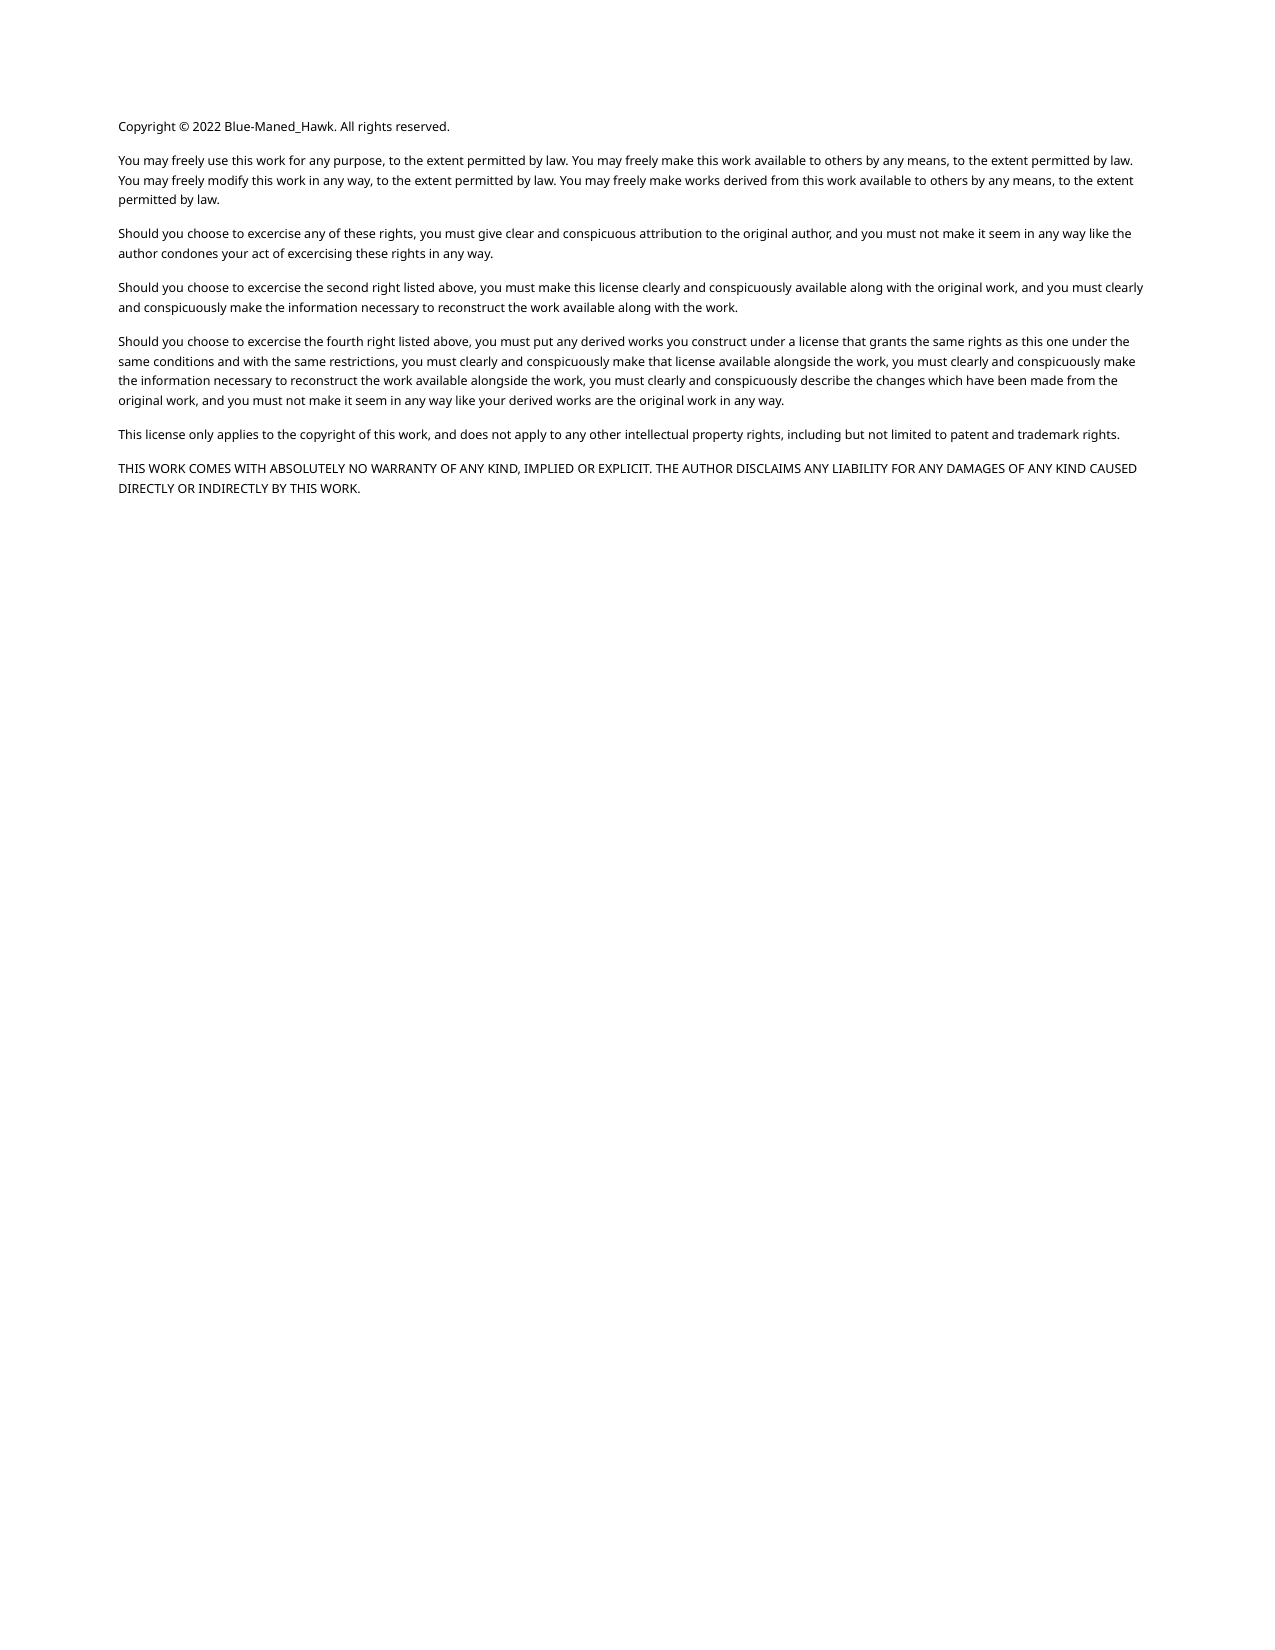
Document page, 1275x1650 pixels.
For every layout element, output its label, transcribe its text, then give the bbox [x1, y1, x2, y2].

text THIS WORK COMES WITH ABSOLUTELY NO WARRANTY OF ANY KIND, IMPLIED OR EXPLICIT. THE AUTHOR DISCLAIMS ANY LIABILITY FOR ANY DAMAGES OF ANY KIND CAUSED DIRECTLY OR INDIRECTLY BY THIS WORK. [118, 460, 1157, 497]
text Copyright © 2022 Blue-Maned_Hawk. All rights reserved. [118, 118, 1157, 135]
text Should you choose to excercise any of these rights, you must give clear and conspicuous attribution to the original author, and you must not make it seem in any way like the author condones your act of excercising these rights in any way. [118, 226, 1157, 262]
text Should you choose to excercise the fourth right listed above, you must put any derived works you construct under a license that grants the same rights as this one under the same conditions and with the same restrictions, you must clearly and conspicuously make that license available alongside the work, you must clearly and conspicuously make the information necessary to reconstruct the work available alongside the work, you must clearly and conspicuously describe the changes which have been made from the original work, and you must not make it seem in any way like your derived works are the original work in any way. [118, 333, 1157, 409]
text Should you choose to excercise the second right listed above, you must make this license clearly and conspicuously available along with the original work, and you must clearly and conspicuously make the information necessary to reconstruct the work available along with the work. [118, 279, 1157, 316]
text This license only applies to the copyright of this work, and does not apply to any other intellectual property rights, including but not limited to patent and trademark rights. [118, 426, 1157, 443]
text You may freely use this work for any purpose, to the extent permitted by law. You may freely make this work available to others by any means, to the extent permitted by law. You may freely modify this work in any way, to the extent permitted by law. You may freely make works derived from this work available to others by any means, to the extent permitted by law. [118, 152, 1157, 208]
